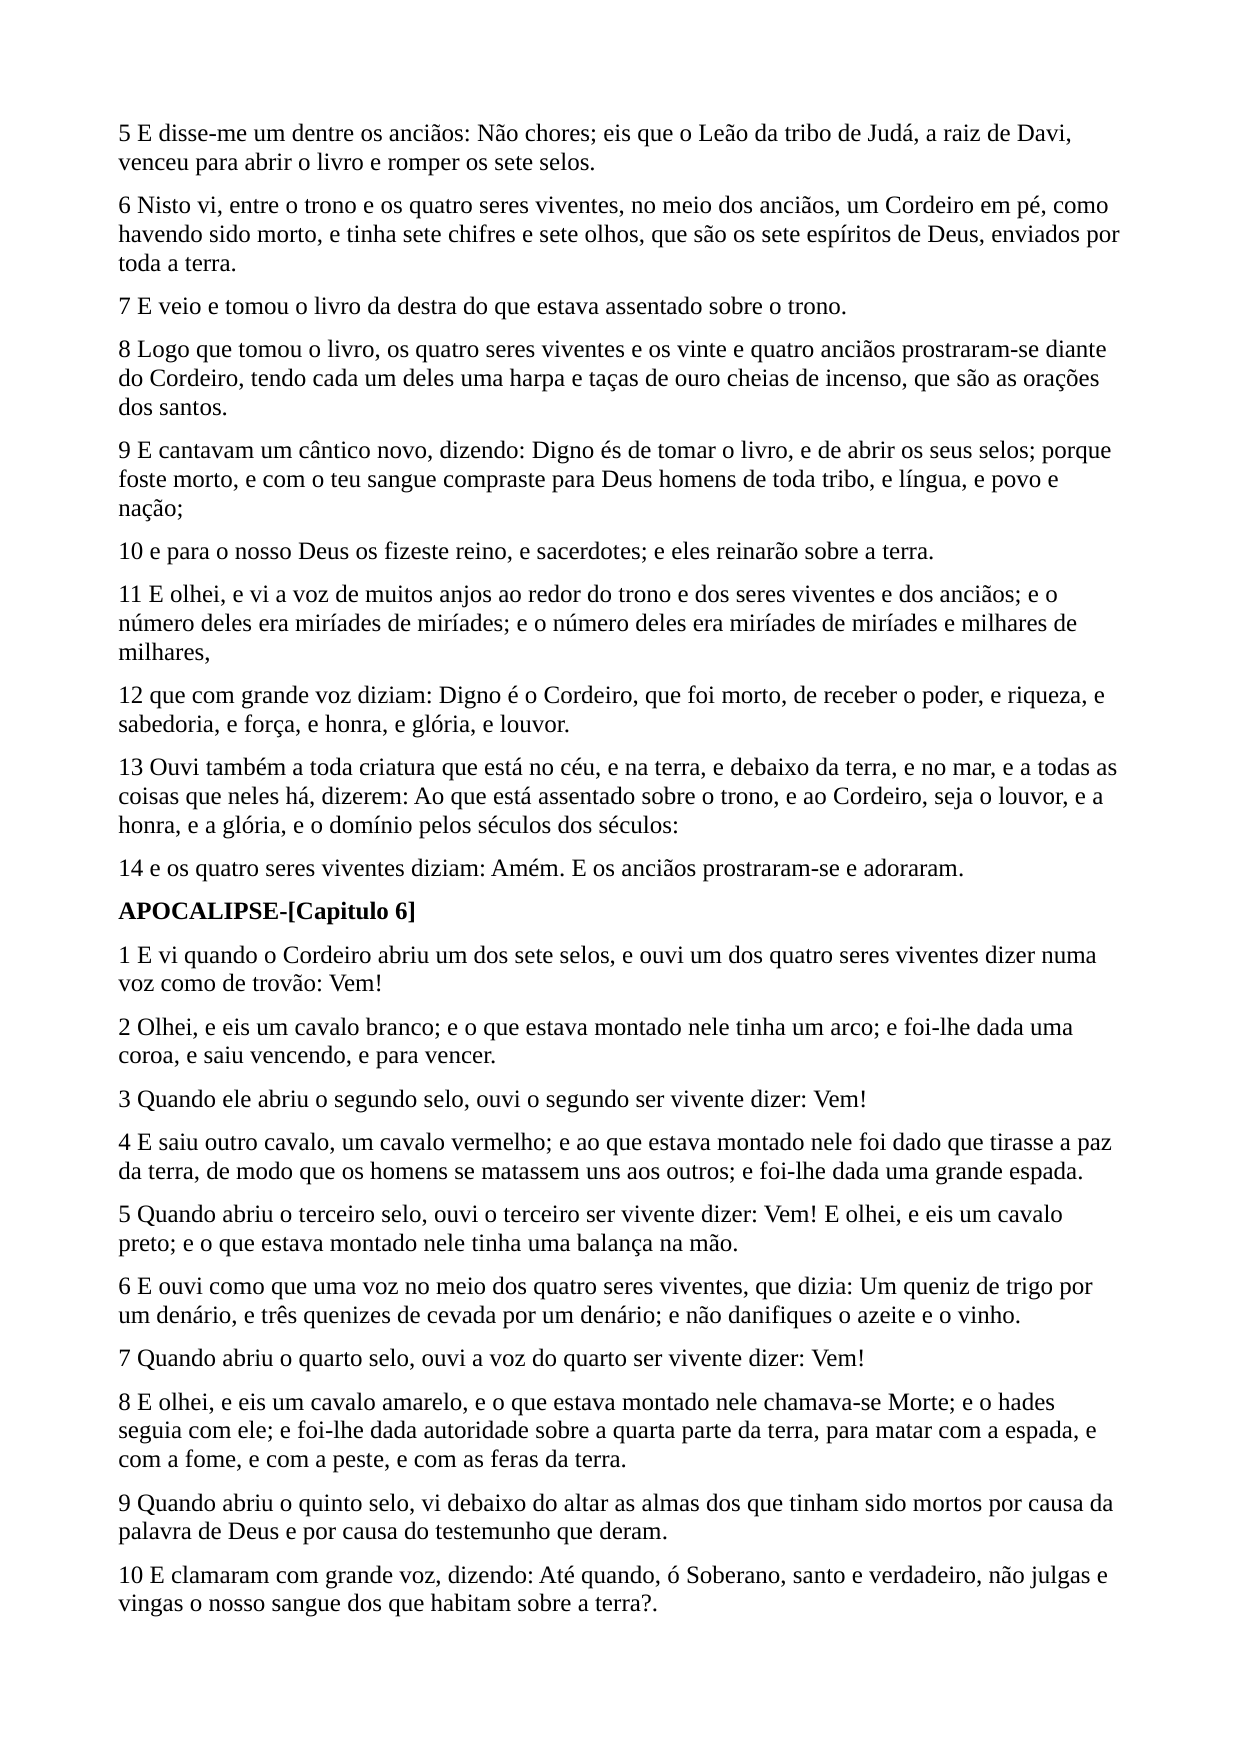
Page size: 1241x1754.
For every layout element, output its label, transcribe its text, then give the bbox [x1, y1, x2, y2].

text 4 E saiu outro cavalo, um cavalo vermelho; e ao que estava montado nele foi dado que tirasse a paz da terra, de modo que os homens se matassem uns aos outros; e foi-lhe dada uma grande espada. [118, 1127, 1122, 1185]
text 7 E veio e tomou o livro da destra do que estava assentado sobre o trono. [118, 291, 1122, 320]
text 8 E olhei, e eis um cavalo amarelo, e o que estava montado nele chamava-se Morte; e o hades seguia com ele; e foi-lhe dada autoridade sobre a quarta parte da terra, para matar com a espada, e com a fome, e com a peste, e com as feras da terra. [118, 1387, 1122, 1473]
text 12 que com grande voz diziam: Digno é o Cordeiro, que foi morto, de receber o poder, e riqueza, e sabedoria, e força, e honra, e glória, e louvor. [118, 680, 1122, 738]
text 13 Ouvi também a toda criatura que está no céu, e na terra, e debaixo da terra, e no mar, e a todas as coisas que neles há, dizerem: Ao que está assentado sobre o trono, e ao Cordeiro, seja o louvor, e a honra, e a glória, e o domínio pelos séculos dos séculos: [118, 752, 1122, 838]
text 5 E disse-me um dentre os anciãos: Não chores; eis que o Leão da tribo de Judá, a raiz de Davi, venceu para abrir o livro e romper os sete selos. [118, 118, 1122, 176]
text 11 E olhei, e vi a voz de muitos anjos ao redor do trono e dos seres viventes e dos anciãos; e o número deles era miríades de miríades; e o número deles era miríades de miríades e milhares de milhares, [118, 579, 1122, 666]
text 10 E clamaram com grande voz, dizendo: Até quando, ó Soberano, santo e verdadeiro, não julgas e vingas o nosso sangue dos que habitam sobre a terra?. [118, 1560, 1122, 1617]
text 9 E cantavam um cântico novo, dizendo: Digno és de tomar o livro, e de abrir os seus selos; porque foste morto, e com o teu sangue compraste para Deus homens de toda tribo, e língua, e povo e nação; [118, 435, 1122, 521]
text 2 Olhei, e eis um cavalo branco; e o que estava montado nele tinha um arco; e foi-lhe dada uma coroa, e saiu vencendo, e para vencer. [118, 1012, 1122, 1069]
text 8 Logo que tomou o livro, os quatro seres viventes e os vinte e quatro anciãos prostraram-se diante do Cordeiro, tendo cada um deles uma harpa e taças de ouro cheias de incenso, que são as orações dos santos. [118, 334, 1122, 421]
text 7 Quando abriu o quarto selo, ouvi a voz do quarto ser vivente dizer: Vem! [118, 1343, 1122, 1372]
text APOCALIPSE-[Capitulo 6] [118, 896, 1122, 925]
text 6 Nisto vi, entre o trono e os quatro seres viventes, no meio dos anciãos, um Cordeiro em pé, como havendo sido morto, e tinha sete chifres e sete olhos, que são os sete espíritos de Deus, enviados por toda a terra. [118, 190, 1122, 276]
text 5 Quando abriu o terceiro selo, ouvi o terceiro ser vivente dizer: Vem! E olhei, e eis um cavalo preto; e o que estava montado nele tinha uma balança na mão. [118, 1199, 1122, 1257]
text 6 E ouvi como que uma voz no meio dos quatro seres viventes, que dizia: Um queniz de trigo por um denário, e três quenizes de cevada por um denário; e não danifiques o azeite e o vinho. [118, 1271, 1122, 1329]
text 14 e os quatro seres viventes diziam: Amém. E os anciãos prostraram-se e adoraram. [118, 853, 1122, 882]
text 10 e para o nosso Deus os fizeste reino, e sacerdotes; e eles reinarão sobre a terra. [118, 536, 1122, 565]
text 3 Quando ele abriu o segundo selo, ouvi o segundo ser vivente dizer: Vem! [118, 1084, 1122, 1113]
text 9 Quando abriu o quinto selo, vi debaixo do altar as almas dos que tinham sido mortos por causa da palavra de Deus e por causa do testemunho que deram. [118, 1488, 1122, 1545]
text 1 E vi quando o Cordeiro abriu um dos sete selos, e ouvi um dos quatro seres viventes dizer numa voz como de trovão: Vem! [118, 940, 1122, 997]
